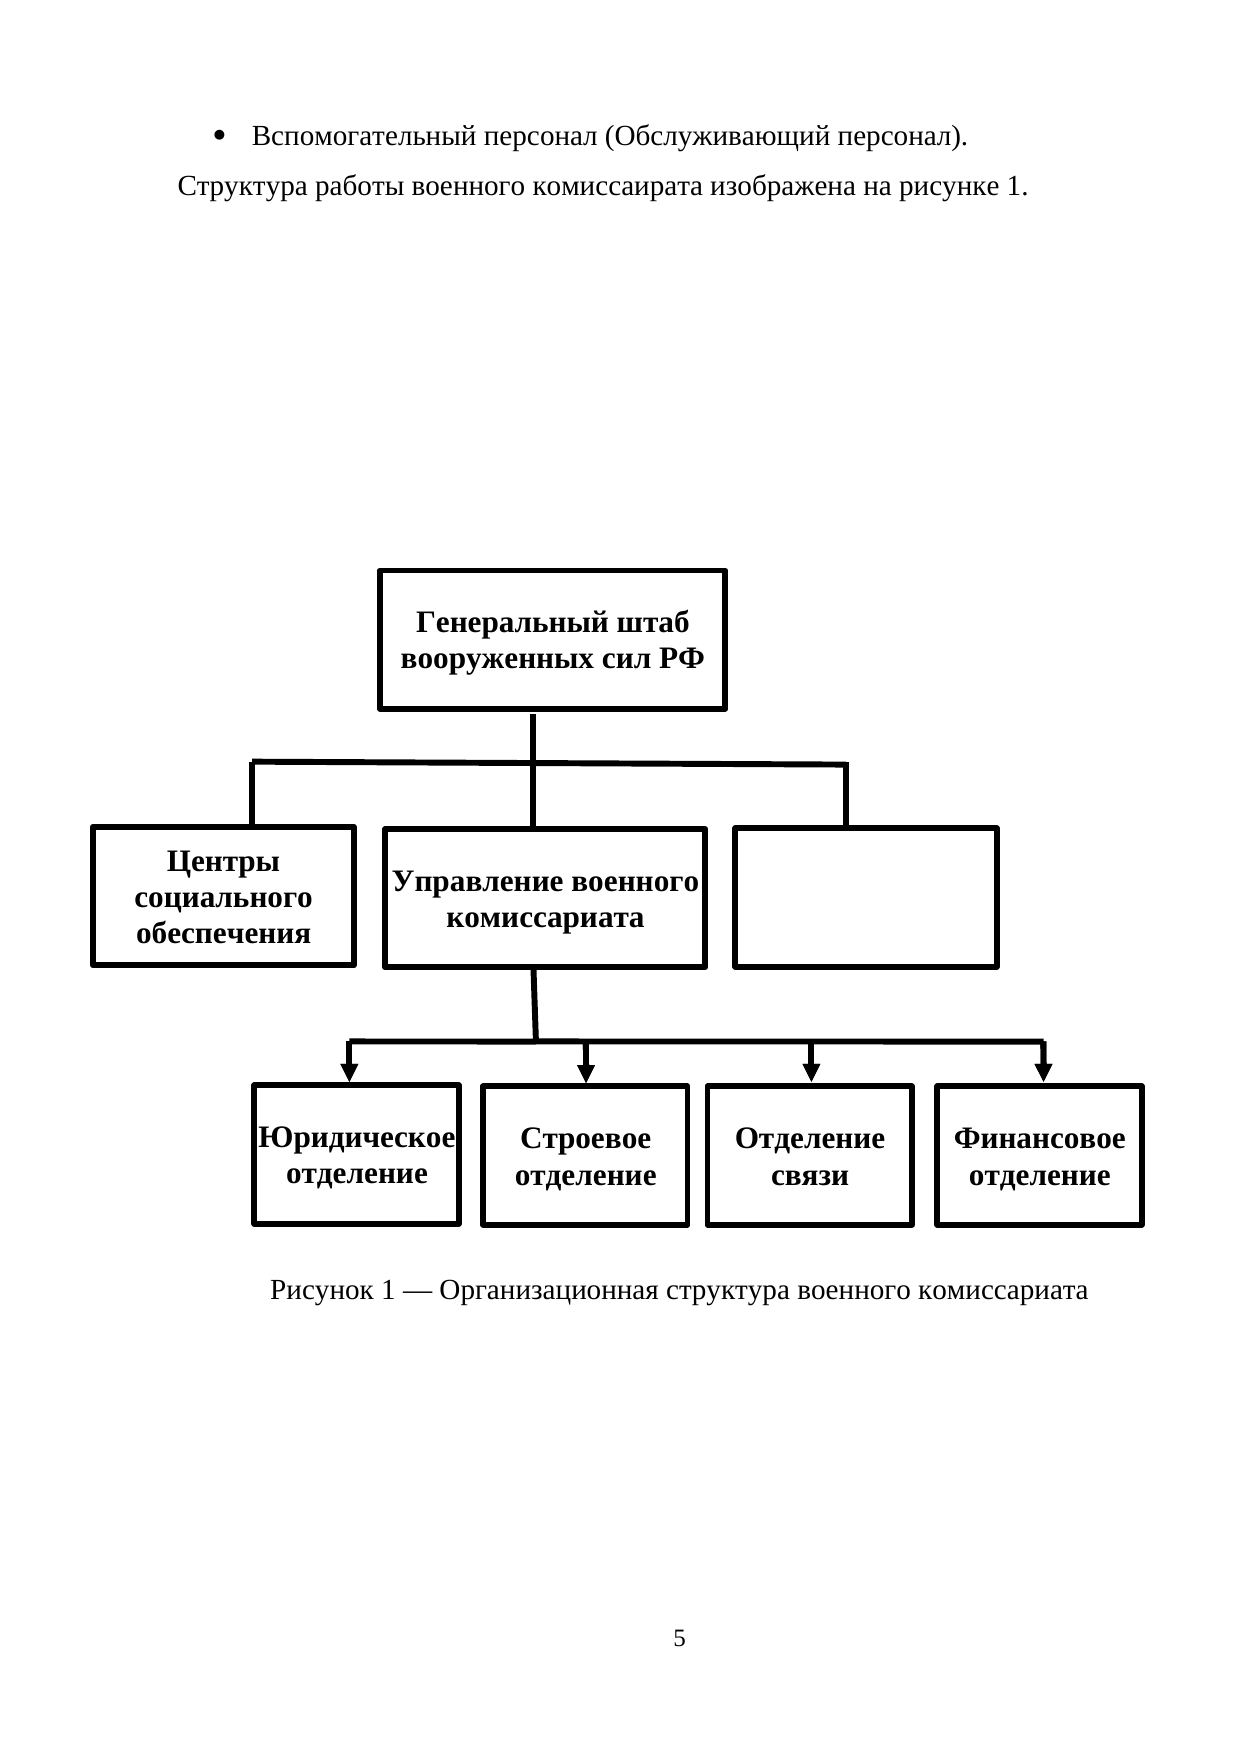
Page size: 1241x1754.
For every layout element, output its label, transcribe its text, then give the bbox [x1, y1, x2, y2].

text Генеральный штаб вооруженных сил РФ [383, 604, 722, 676]
text Управление военного комиссариата [388, 862, 703, 934]
text Рисунок 1 — Организационная структура военного комиссариата [177, 1272, 1181, 1305]
text Строевое отделение [486, 1120, 685, 1192]
text Центры социального обеспечения [96, 842, 351, 950]
text Юридическое отделение [257, 1119, 456, 1191]
list Вспомогательный персонал (Обслуживающий персонал). [214, 118, 1181, 152]
text Финансовое отделение [940, 1120, 1139, 1192]
text Отделение связи [711, 1120, 909, 1192]
text Структура работы военного комиссаирата изображена на рисунке 1. [177, 168, 1181, 202]
